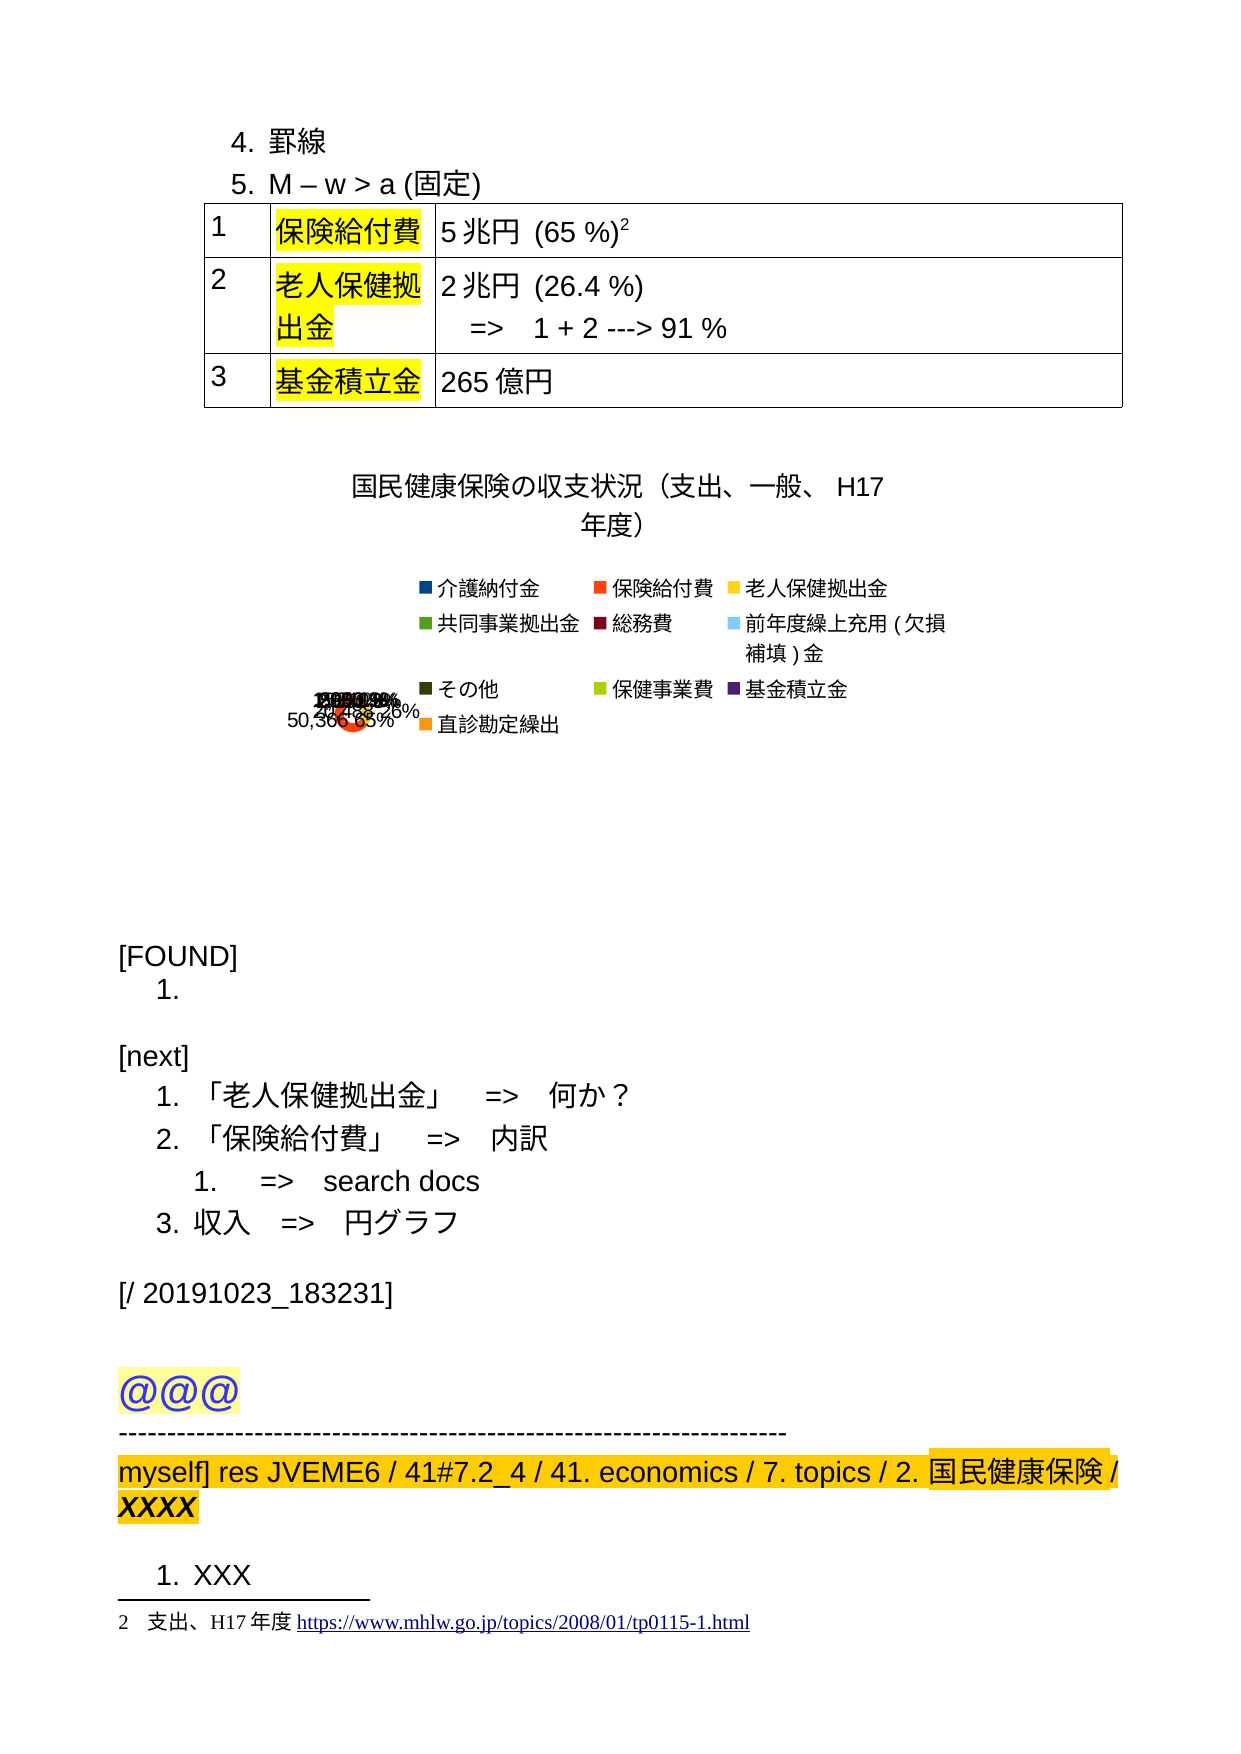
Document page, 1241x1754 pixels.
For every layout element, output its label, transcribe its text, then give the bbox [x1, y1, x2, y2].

text [/ 20191023_183231] [118, 1276, 1122, 1309]
list 「保険給付費」 => 内訳 [156, 1115, 1122, 1157]
table_cell 3 [205, 354, 270, 407]
table_cell 2兆円 (26.4 %) => 1 + 2 ---> 91 % [436, 258, 1122, 353]
table_cell 2 [205, 258, 270, 353]
text [FOUND] [118, 939, 1122, 972]
table_header 保険給付費 [271, 204, 435, 257]
table_header 1 [205, 204, 270, 257]
text --------------------------------------------------------------------- [118, 1414, 1122, 1448]
list 「老人保健拠出金」 => 何か？ [156, 1073, 1122, 1115]
list M – w > a (固定) [231, 160, 1122, 203]
list 収入 => 円グラフ [156, 1200, 1122, 1242]
list => search docs [193, 1157, 1122, 1200]
list 罫線 [231, 118, 1122, 160]
text myself] res JVEME6 / 41#7.2_4 / 41. economics / 7. topics / 2. 国民健康保険 / XXXX [118, 1448, 1122, 1524]
table_cell 老人保健拠出金 [271, 258, 435, 353]
table_header 5兆円 (65 %) [436, 204, 1122, 257]
table_cell 基金積立金 [271, 354, 435, 407]
text @@@ [118, 1367, 1122, 1414]
list XXX [156, 1557, 1122, 1591]
text [next] [118, 1039, 1122, 1073]
table_cell 265億円 [436, 354, 1122, 407]
